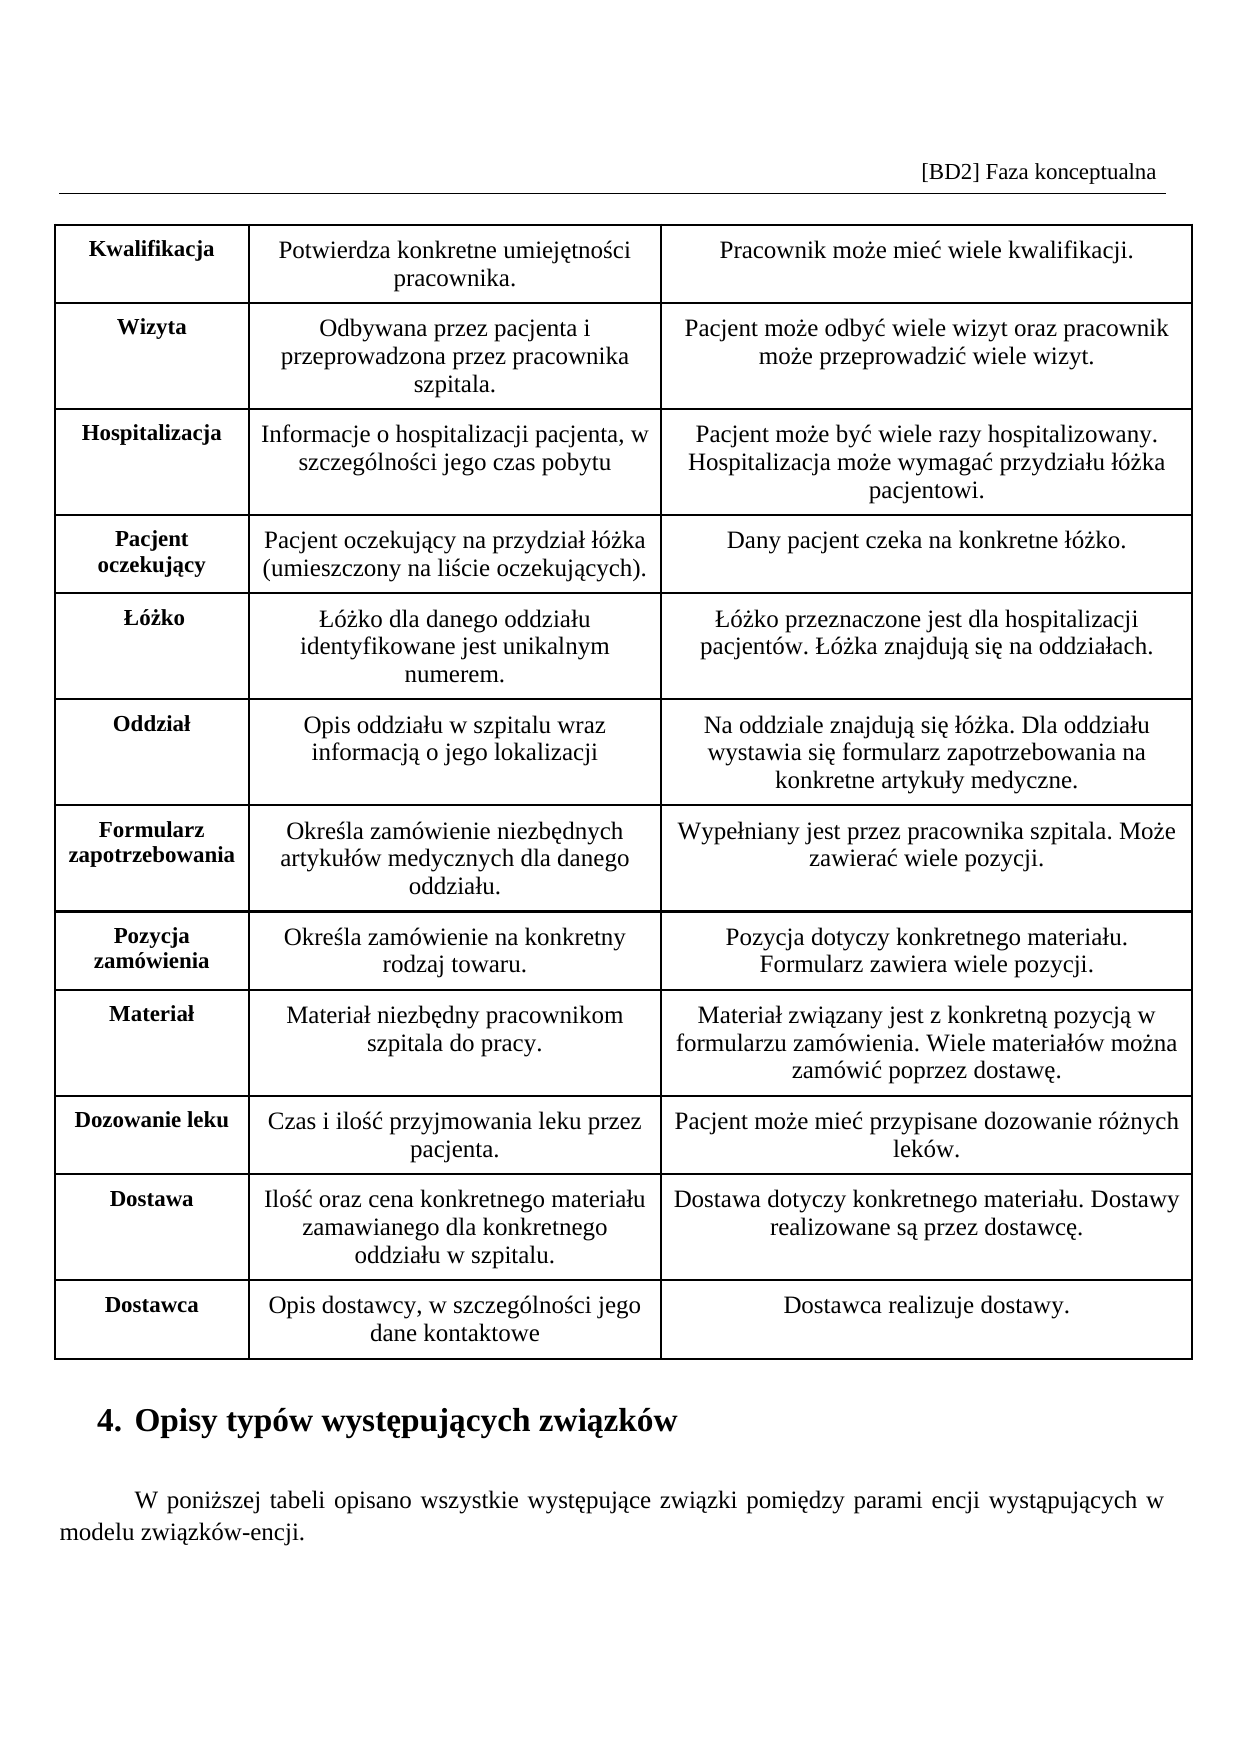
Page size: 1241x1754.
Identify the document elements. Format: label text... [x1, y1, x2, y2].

table_cell Hospitalizacja [56, 410, 248, 514]
table_cell Pracownik może mieć wiele kwalifikacji. [662, 226, 1191, 302]
table_cell Kwalifikacja [56, 226, 248, 302]
table_cell Dostawa dotyczy konkretnego materiału. Dostawy realizowane są przez dostawcę. [662, 1175, 1191, 1279]
table_cell Dany pacjent czeka na konkretne łóżko. [662, 516, 1191, 592]
table_cell Wypełniany jest przez pracownika szpitala. Może zawierać wiele pozycji. [662, 806, 1191, 910]
table_cell Pozycja dotyczy konkretnego materiału. Formularz zawiera wiele pozycji. [662, 913, 1191, 989]
table_cell Pacjent oczekujący na przydział łóżka (umieszczony na liście oczekujących). [250, 516, 660, 592]
table_cell Potwierdza konkretne umiejętności pracownika. [250, 226, 660, 302]
table_cell Materiał niezbędny pracownikom szpitala do pracy. [250, 991, 660, 1095]
table_cell Dostawa [56, 1175, 248, 1279]
text W poniższej tabeli opisano wszystkie występujące związki pomiędzy parami encji wystąpujących w modelu związków-encji. [59, 1487, 1166, 1546]
table_cell Łóżko przeznaczone jest dla hospitalizacji pacjentów. Łóżka znajdują się na oddziałach. [662, 594, 1191, 698]
table_cell Określa zamówienie niezbędnych artykułów medycznych dla danego oddziału. [250, 806, 660, 910]
table_cell Opis oddziału w szpitalu wraz informacją o jego lokalizacji [250, 700, 660, 804]
table_cell Wizyta [56, 304, 248, 408]
table_cell Pacjent może odbyć wiele wizyt oraz pracownik może przeprowadzić wiele wizyt. [662, 304, 1191, 408]
table_cell Łóżko [56, 594, 248, 698]
table_cell Pozycja zamówienia [56, 913, 248, 989]
table_cell Formularz zapotrzebowania [56, 806, 248, 910]
table_cell Czas i ilość przyjmowania leku przez pacjenta. [250, 1097, 660, 1173]
table_cell Oddział [56, 700, 248, 804]
table_cell Łóżko dla danego oddziału identyfikowane jest unikalnym numerem. [250, 594, 660, 698]
table_cell Pacjent oczekujący [56, 516, 248, 592]
table_cell Określa zamówienie na konkretny rodzaj towaru. [250, 913, 660, 989]
table_cell Materiał [56, 991, 248, 1095]
table_cell Dostawca [56, 1281, 248, 1357]
table_cell Materiał związany jest z konkretną pozycją w formularzu zamówienia. Wiele materiałów można zamówić poprzez dostawę. [662, 991, 1191, 1095]
table_cell Na oddziale znajdują się łóżka. Dla oddziału wystawia się formularz zapotrzebowania na konkretne artykuły medyczne. [662, 700, 1191, 804]
table_cell Opis dostawcy, w szczególności jego dane kontaktowe [250, 1281, 660, 1357]
table_cell Dostawca realizuje dostawy. [662, 1281, 1191, 1357]
table_cell Dozowanie leku [56, 1097, 248, 1173]
table_cell Ilość oraz cena konkretnego materiału zamawianego dla konkretnego oddziału w szpitalu. [250, 1175, 660, 1279]
table_cell Informacje o hospitalizacji pacjenta, w szczególności jego czas pobytu [250, 410, 660, 514]
table_cell Pacjent może być wiele razy hospitalizowany. Hospitalizacja może wymagać przydziału łóżka pacjentowi. [662, 410, 1191, 514]
list Opisy typów występujących związków [97, 1402, 1166, 1439]
table_cell Pacjent może mieć przypisane dozowanie różnych leków. [662, 1097, 1191, 1173]
table_cell Odbywana przez pacjenta i przeprowadzona przez pracownika szpitala. [250, 304, 660, 408]
